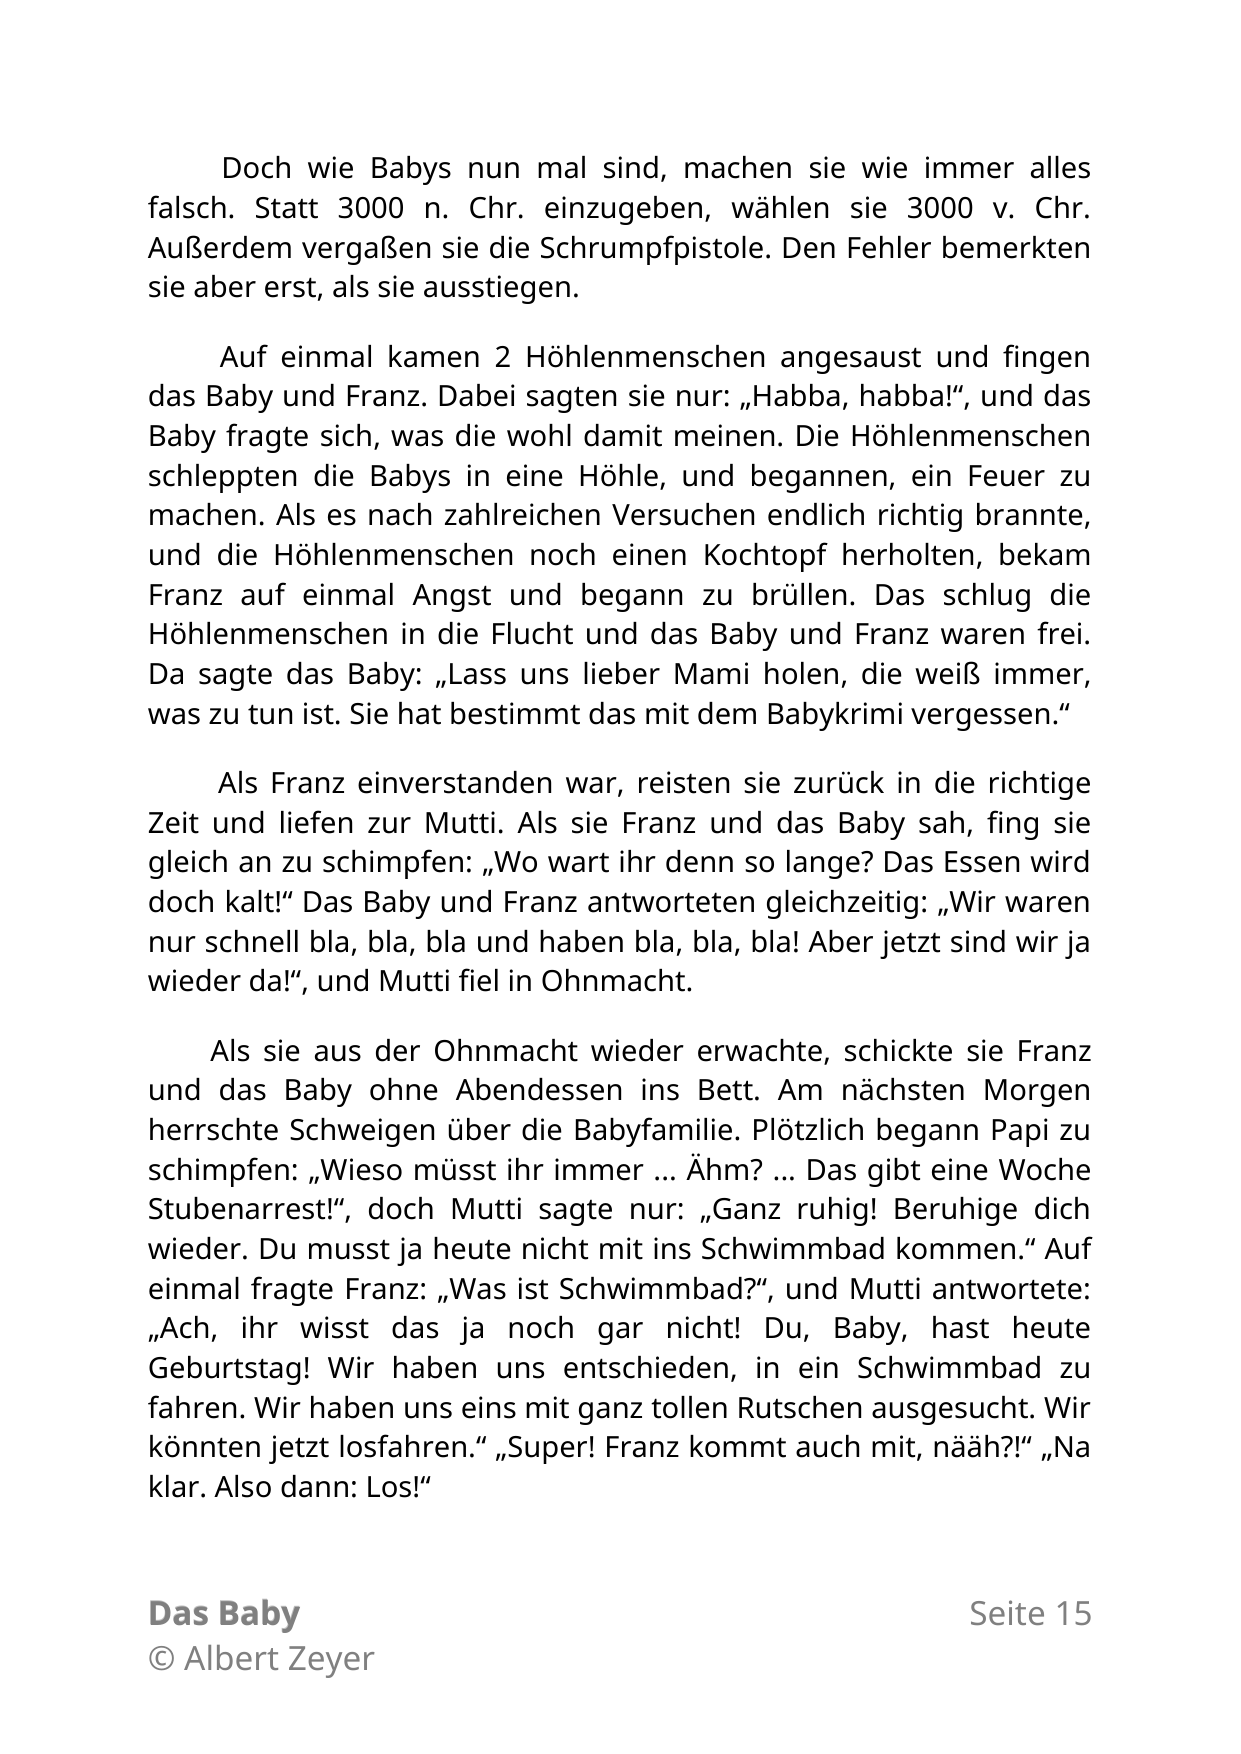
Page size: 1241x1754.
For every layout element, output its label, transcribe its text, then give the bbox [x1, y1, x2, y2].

text Als sie aus der Ohnmacht wieder erwachte, schickte sie Franz und das Baby ohne Abendessen ins Bett. Am nächsten Morgen herrschte Schweigen über die Babyfamilie. Plötzlich begann Papi zu schimpfen: „Wieso müsst ihr immer ... Ähm? ... Das gibt eine Woche Stubenarrest!“, doch Mutti sagte nur: „Ganz ruhig! Beruhige dich wieder. Du musst ja heute nicht mit ins Schwimmbad kommen.“ Auf einmal fragte Franz: „Was ist Schwimmbad?“, und Mutti antwortete: „Ach, ihr wisst das ja noch gar nicht! Du, Baby, hast heute Geburtstag! Wir haben uns entschieden, in ein Schwimmbad zu fahren. Wir haben uns eins mit ganz tollen Rutschen ausgesucht. Wir könnten jetzt losfahren.“ „Super! Franz kommt auch mit, nääh?!“ „Na klar. Also dann: Los!“ [148, 1030, 1092, 1506]
text Als Franz einverstanden war, reisten sie zurück in die richtige Zeit und liefen zur Mutti. Als sie Franz und das Baby sah, fing sie gleich an zu schimpfen: „Wo wart ihr denn so lange? Das Essen wird doch kalt!“ Das Baby und Franz antworteten gleichzeitig: „Wir waren nur schnell bla, bla, bla und haben bla, bla, bla! Aber jetzt sind wir ja wieder da!“, und Mutti fiel in Ohnmacht. [148, 762, 1092, 1000]
text Auf einmal kamen 2 Höhlenmenschen angesaust und fingen das Baby und Franz. Dabei sagten sie nur: „Habba, habba!“, und das Baby fragte sich, was die wohl damit meinen. Die Höhlenmenschen schleppten die Babys in eine Höhle, und begannen, ein Feuer zu machen. Als es nach zahlreichen Versuchen endlich richtig brannte, und die Höhlenmenschen noch einen Kochtopf herholten, bekam Franz auf einmal Angst und begann zu brüllen. Das schlug die Höhlenmenschen in die Flucht und das Baby und Franz waren frei. Da sagte das Baby: „Lass uns lieber Mami holen, die weiß immer, was zu tun ist. Sie hat bestimmt das mit dem Babykrimi vergessen.“ [148, 336, 1092, 733]
text Doch wie Babys nun mal sind, machen sie wie immer alles falsch. Statt 3000 n. Chr. einzugeben, wählen sie 3000 v. Chr. Außerdem vergaßen sie die Schrumpfpistole. Den Fehler bemerkten sie aber erst, als sie ausstiegen. [148, 148, 1092, 306]
